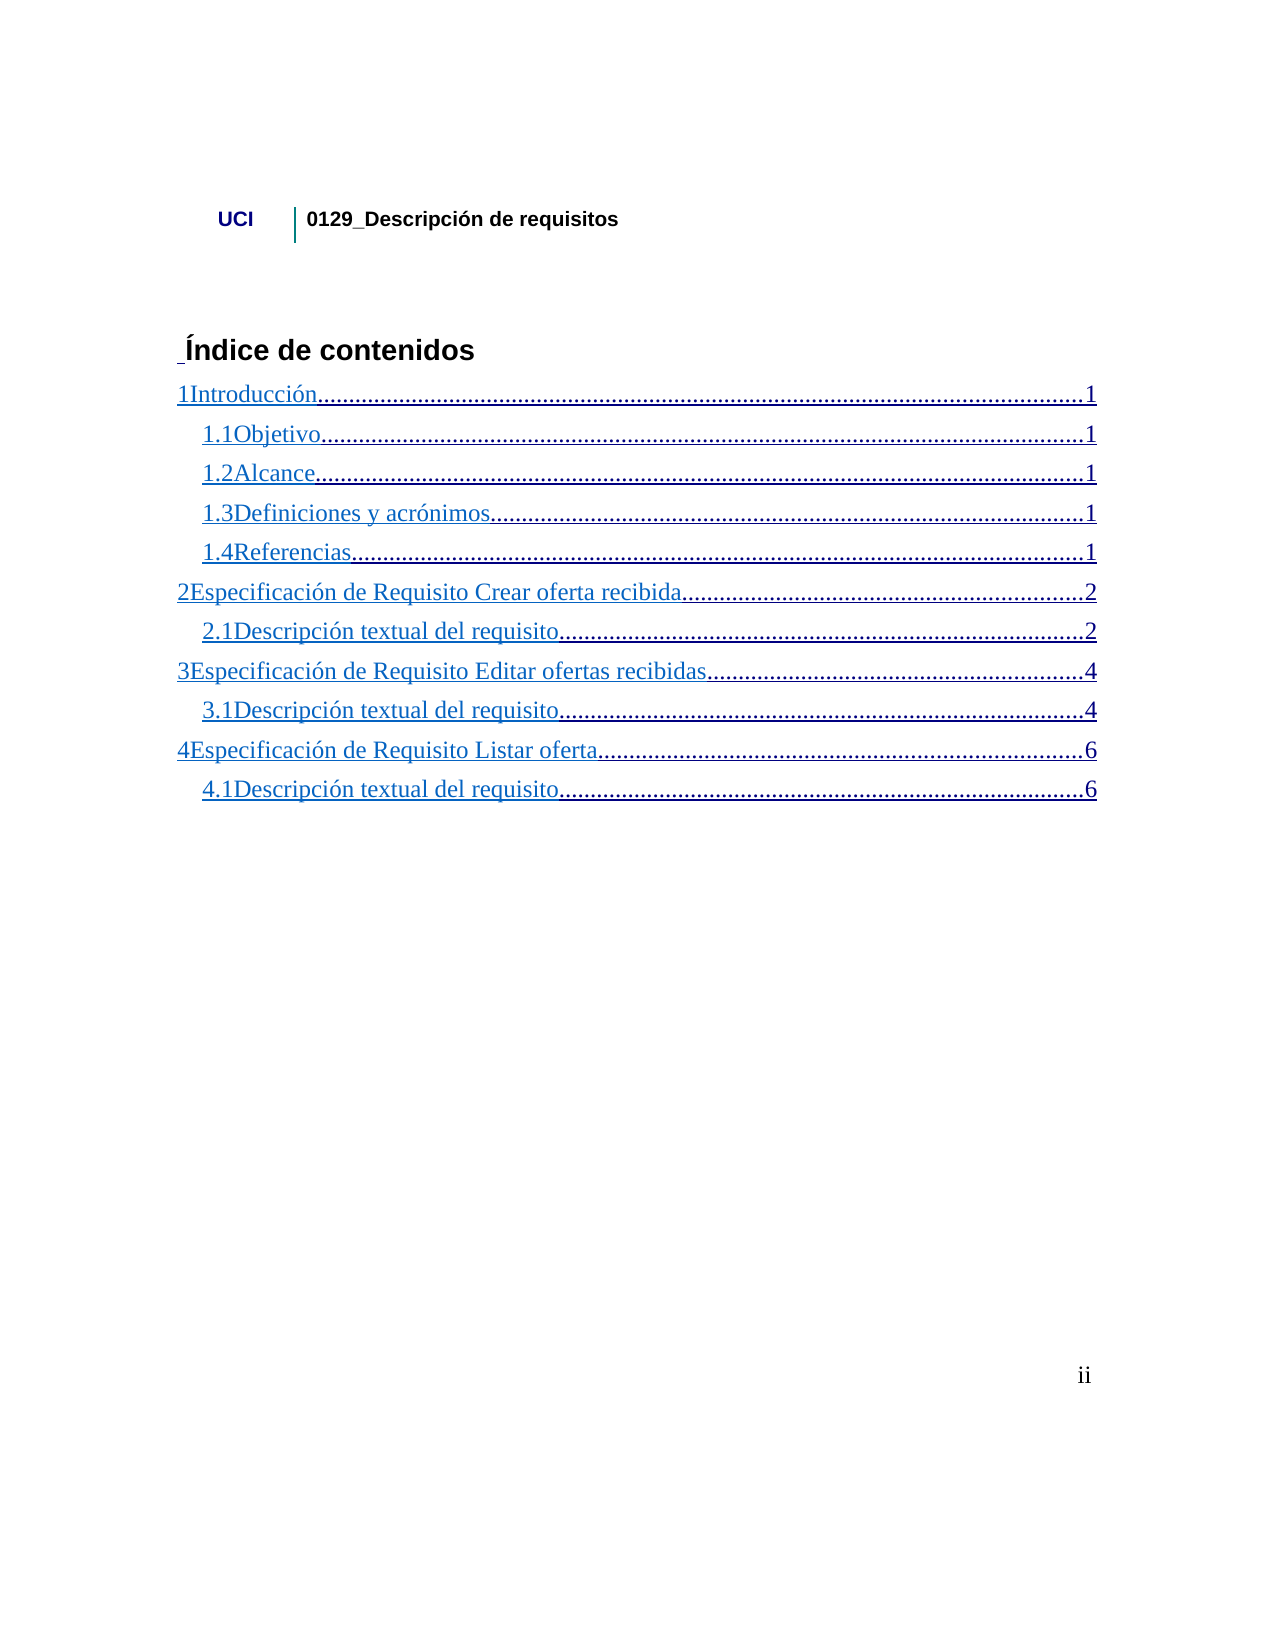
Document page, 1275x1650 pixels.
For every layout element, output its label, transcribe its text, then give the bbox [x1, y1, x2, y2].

text 4.1 Descripción textual del requisito 6 [202, 774, 1098, 803]
text 1.1 Objetivo 1 [202, 419, 1098, 448]
subtitle Índice de contenidos [177, 333, 1098, 367]
text 1.4 Referencias 1 [202, 537, 1098, 566]
text 1.3 Definiciones y acrónimos 1 [202, 498, 1098, 527]
text 2 Especificación de Requisito Crear oferta recibida 2 [177, 577, 1098, 606]
text 1 Introducción 1 [177, 379, 1098, 408]
text 4 Especificación de Requisito Listar oferta 6 [177, 735, 1098, 764]
text 2.1 Descripción textual del requisito 2 [202, 616, 1098, 645]
text 1.2 Alcance 1 [202, 458, 1098, 487]
text 3.1 Descripción textual del requisito 4 [202, 695, 1098, 724]
text 3 Especificación de Requisito Editar ofertas recibidas 4 [177, 656, 1098, 685]
